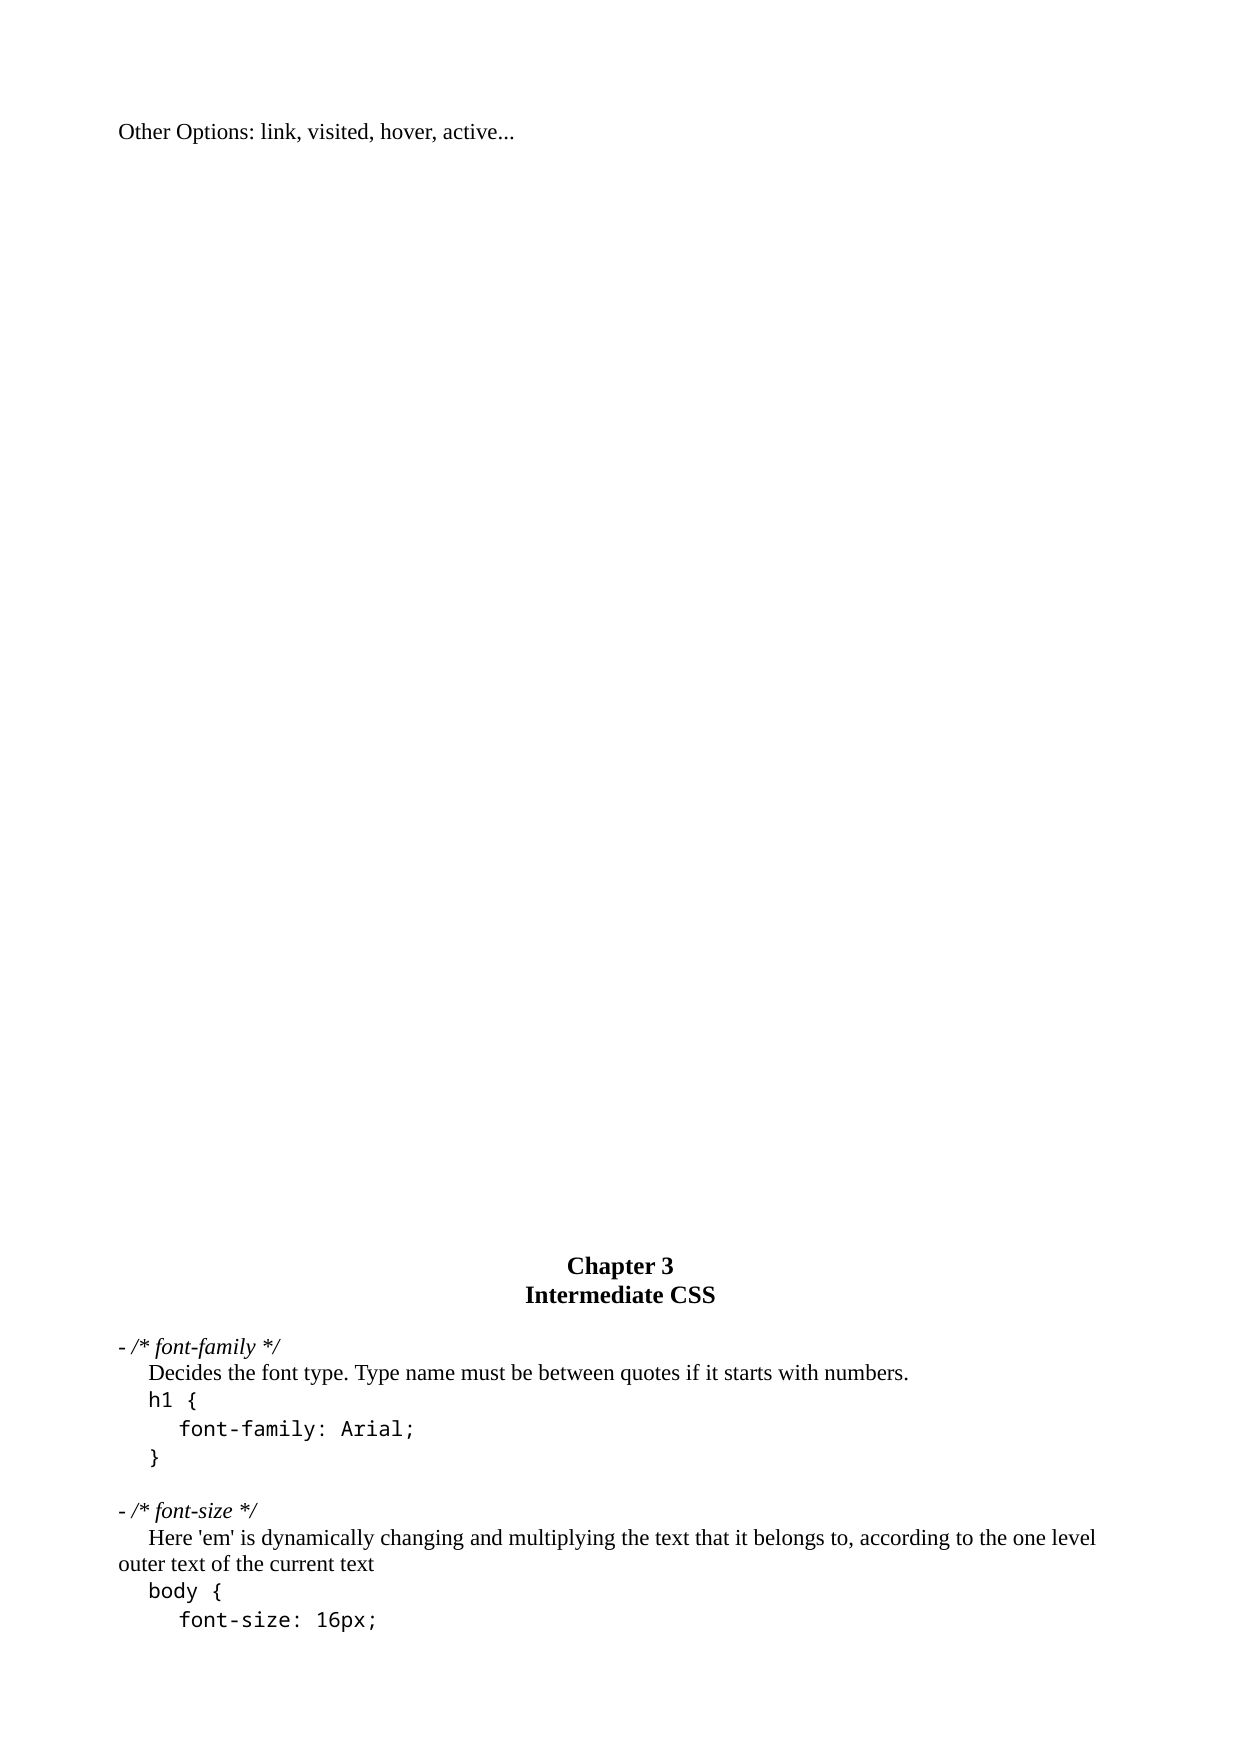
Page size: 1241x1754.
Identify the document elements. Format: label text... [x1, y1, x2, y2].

text } [118, 1442, 1122, 1471]
text body { [118, 1576, 1122, 1605]
text font-size: 16px; [118, 1605, 1122, 1633]
text Here 'em' is dynamically changing and multiplying the text that it belongs to, according to the one level outer text of the current text [118, 1524, 1122, 1576]
text Decides the font type. Type name must be between quotes if it starts with numbers. [118, 1359, 1122, 1386]
text font-family: Arial; [118, 1414, 1122, 1442]
text Chapter 3 [118, 1251, 1122, 1280]
text - /* font-size */ [118, 1497, 1122, 1524]
text Other Options: link, visited, hover, active... [118, 118, 1122, 144]
text Intermediate CSS [118, 1280, 1122, 1309]
text h1 { [118, 1386, 1122, 1414]
text - /* font-family */ [118, 1333, 1122, 1359]
